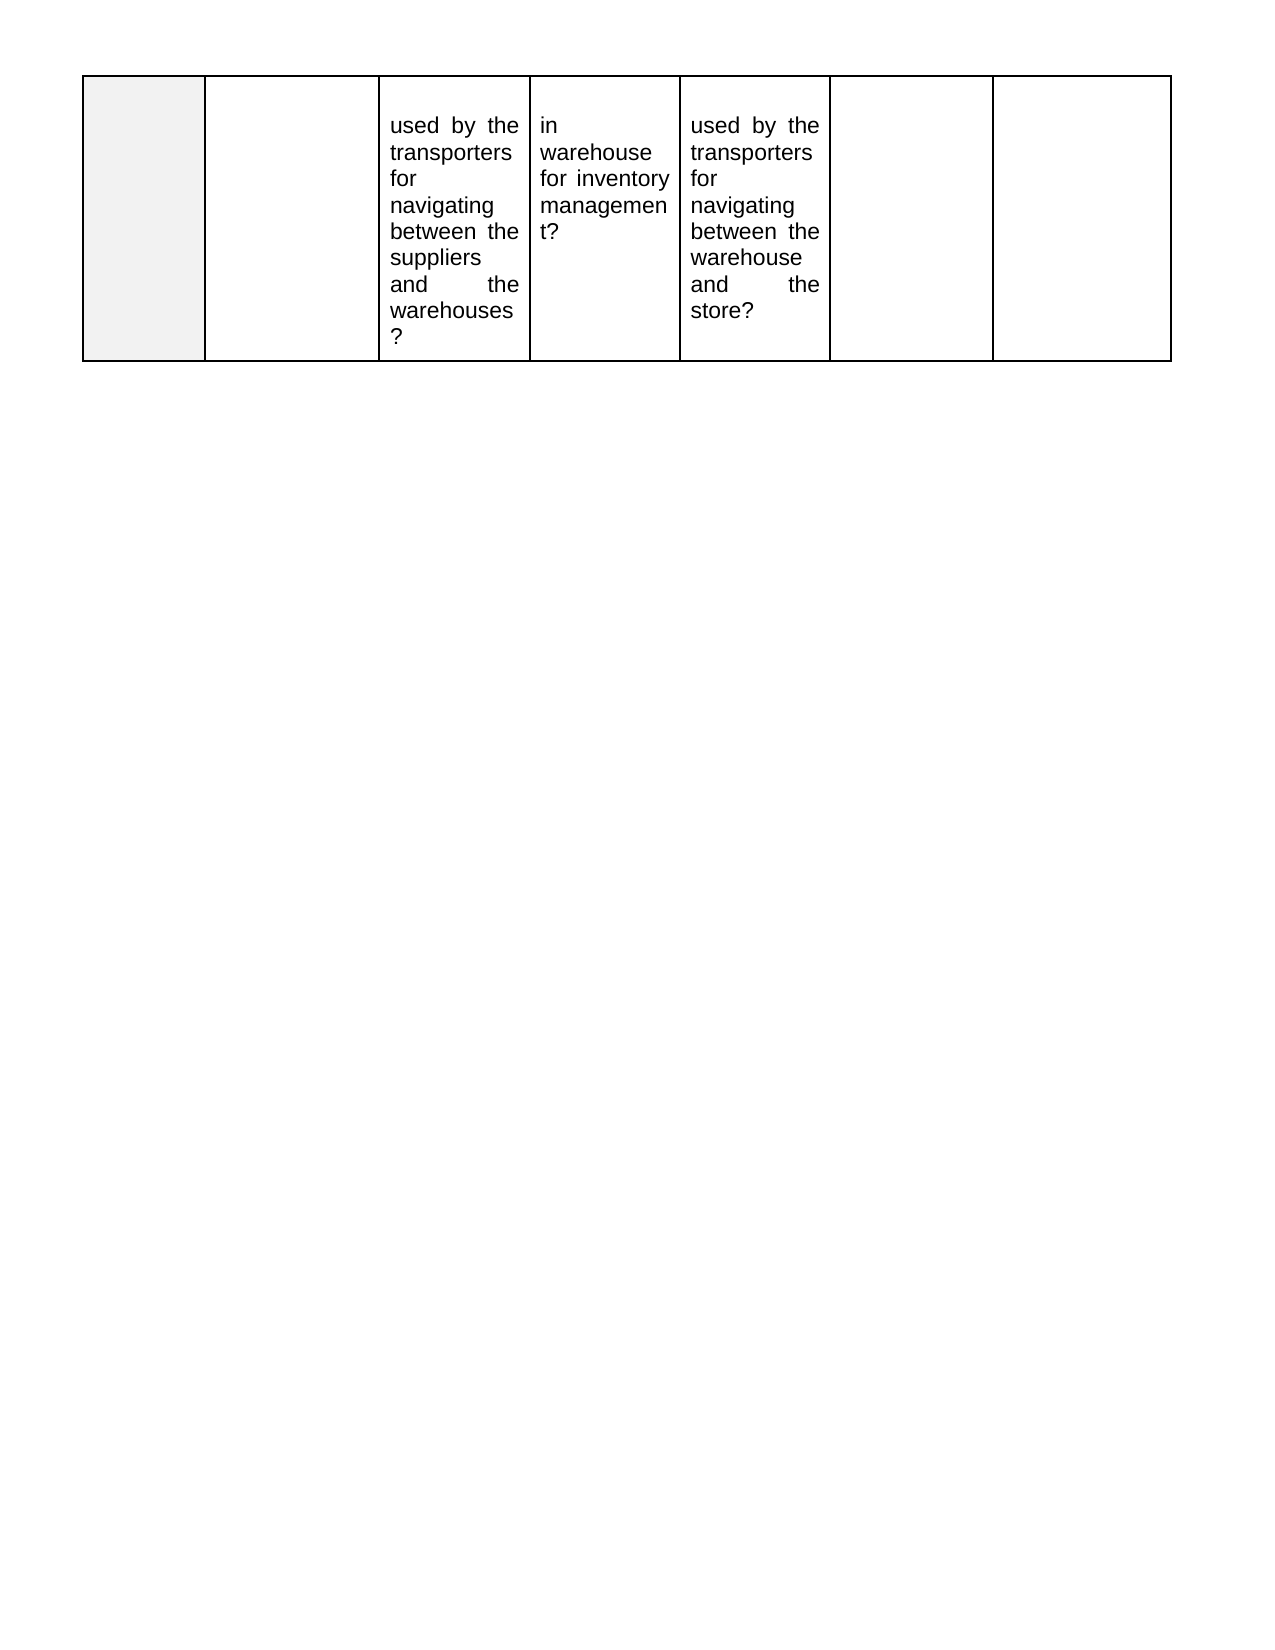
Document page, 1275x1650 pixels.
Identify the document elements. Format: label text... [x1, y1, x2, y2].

table_cell [831, 77, 992, 360]
table_cell in warehouse for inventory management? [531, 77, 679, 360]
table_cell [206, 77, 378, 360]
table_cell [994, 77, 1170, 360]
table_cell [84, 77, 204, 360]
table_cell used by the transporters for navigating between the warehouse and the store? [681, 77, 829, 360]
table_cell used by the transporters for navigating between the suppliers and the warehouses? [380, 77, 529, 360]
